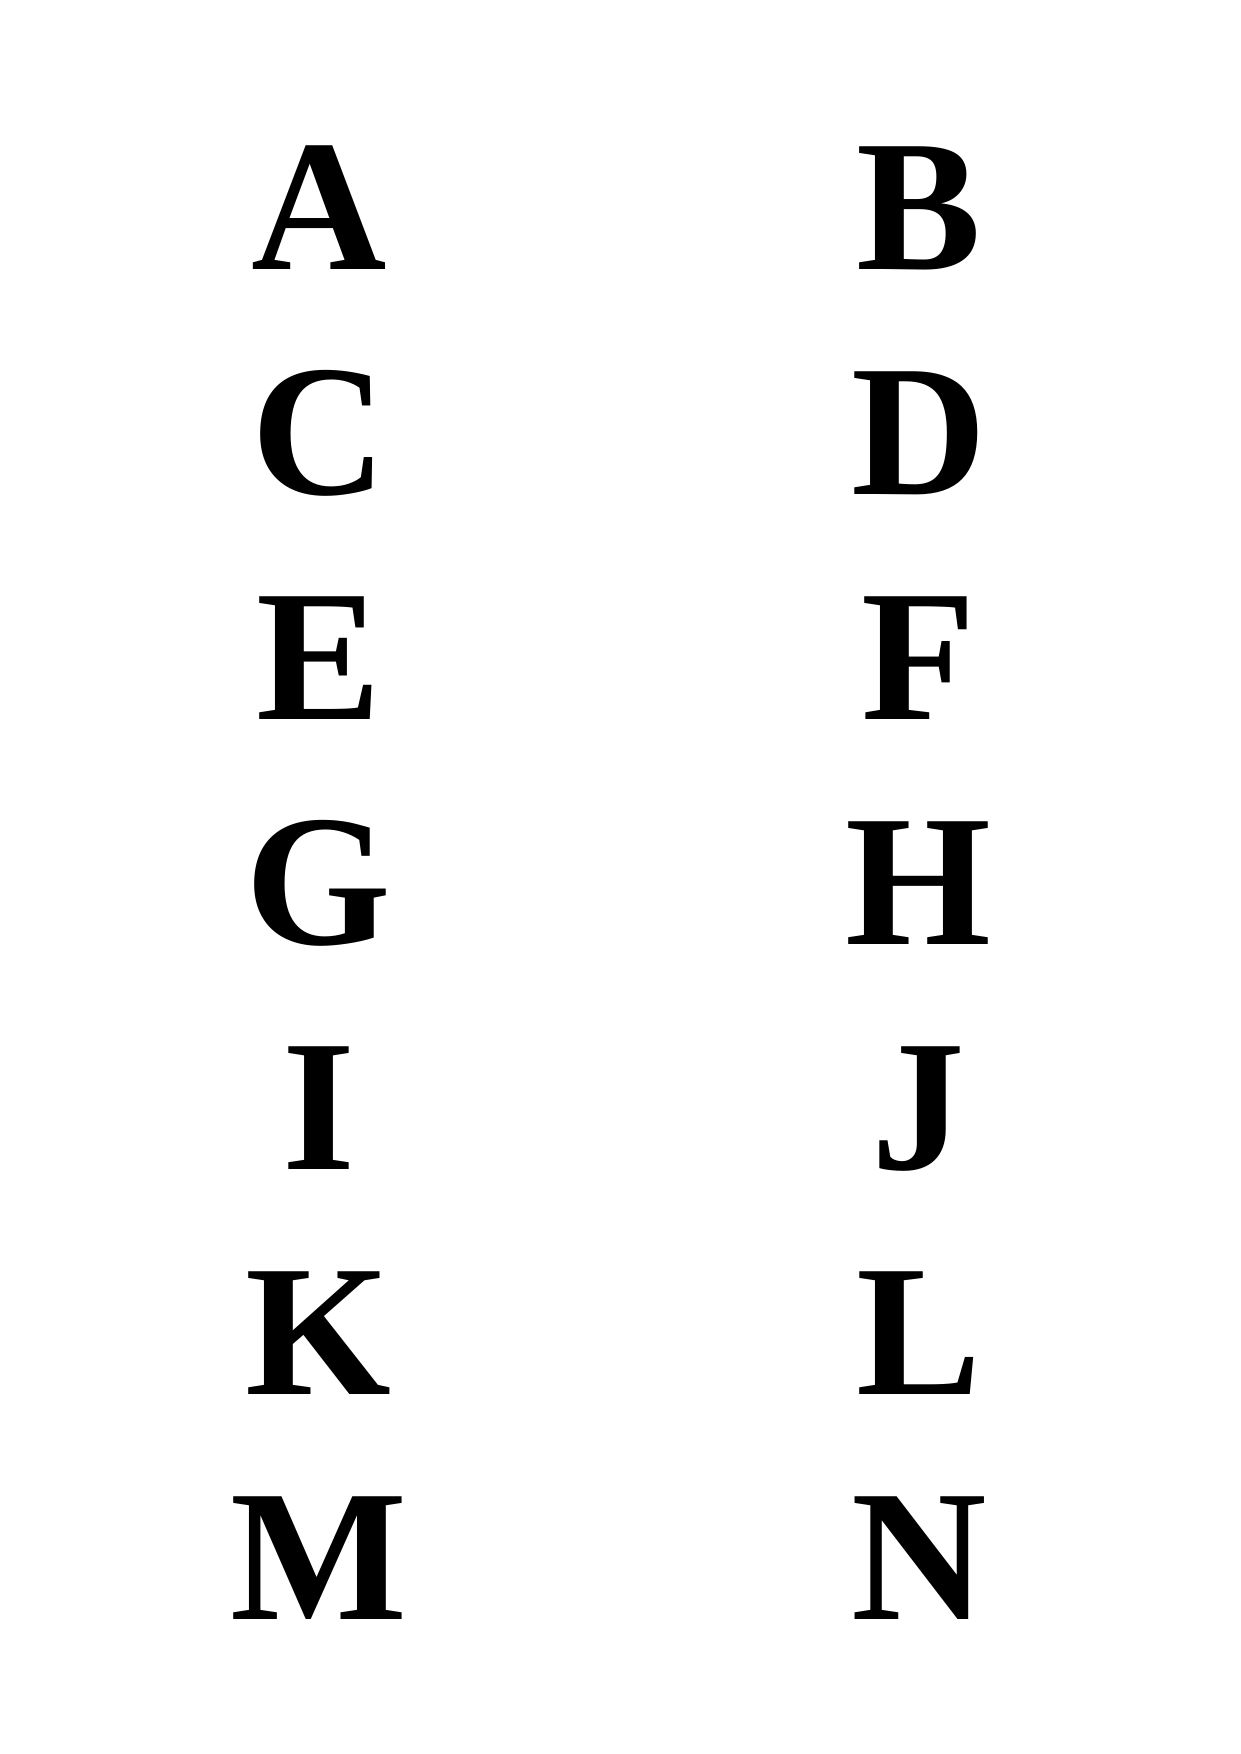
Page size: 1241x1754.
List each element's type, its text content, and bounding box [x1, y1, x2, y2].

table_cell D [626, 319, 1211, 544]
table_cell [611, 994, 626, 1219]
table_cell C [26, 319, 611, 544]
table_cell H [626, 769, 1211, 994]
table_cell [611, 319, 626, 544]
table_cell N [626, 1444, 1211, 1669]
table_cell J [626, 994, 1211, 1219]
table_cell F [626, 544, 1211, 769]
table_cell E [26, 544, 611, 769]
table_header [611, 94, 626, 319]
table_cell K [26, 1219, 611, 1444]
table_cell [611, 1219, 626, 1444]
table_cell [611, 544, 626, 769]
table_cell M [26, 1444, 611, 1669]
table_cell [611, 769, 626, 994]
table_cell G [26, 769, 611, 994]
table_header B [626, 94, 1211, 319]
table_cell L [626, 1219, 1211, 1444]
table_cell [611, 1444, 626, 1669]
table_cell I [26, 994, 611, 1219]
table_header A [26, 94, 611, 319]
